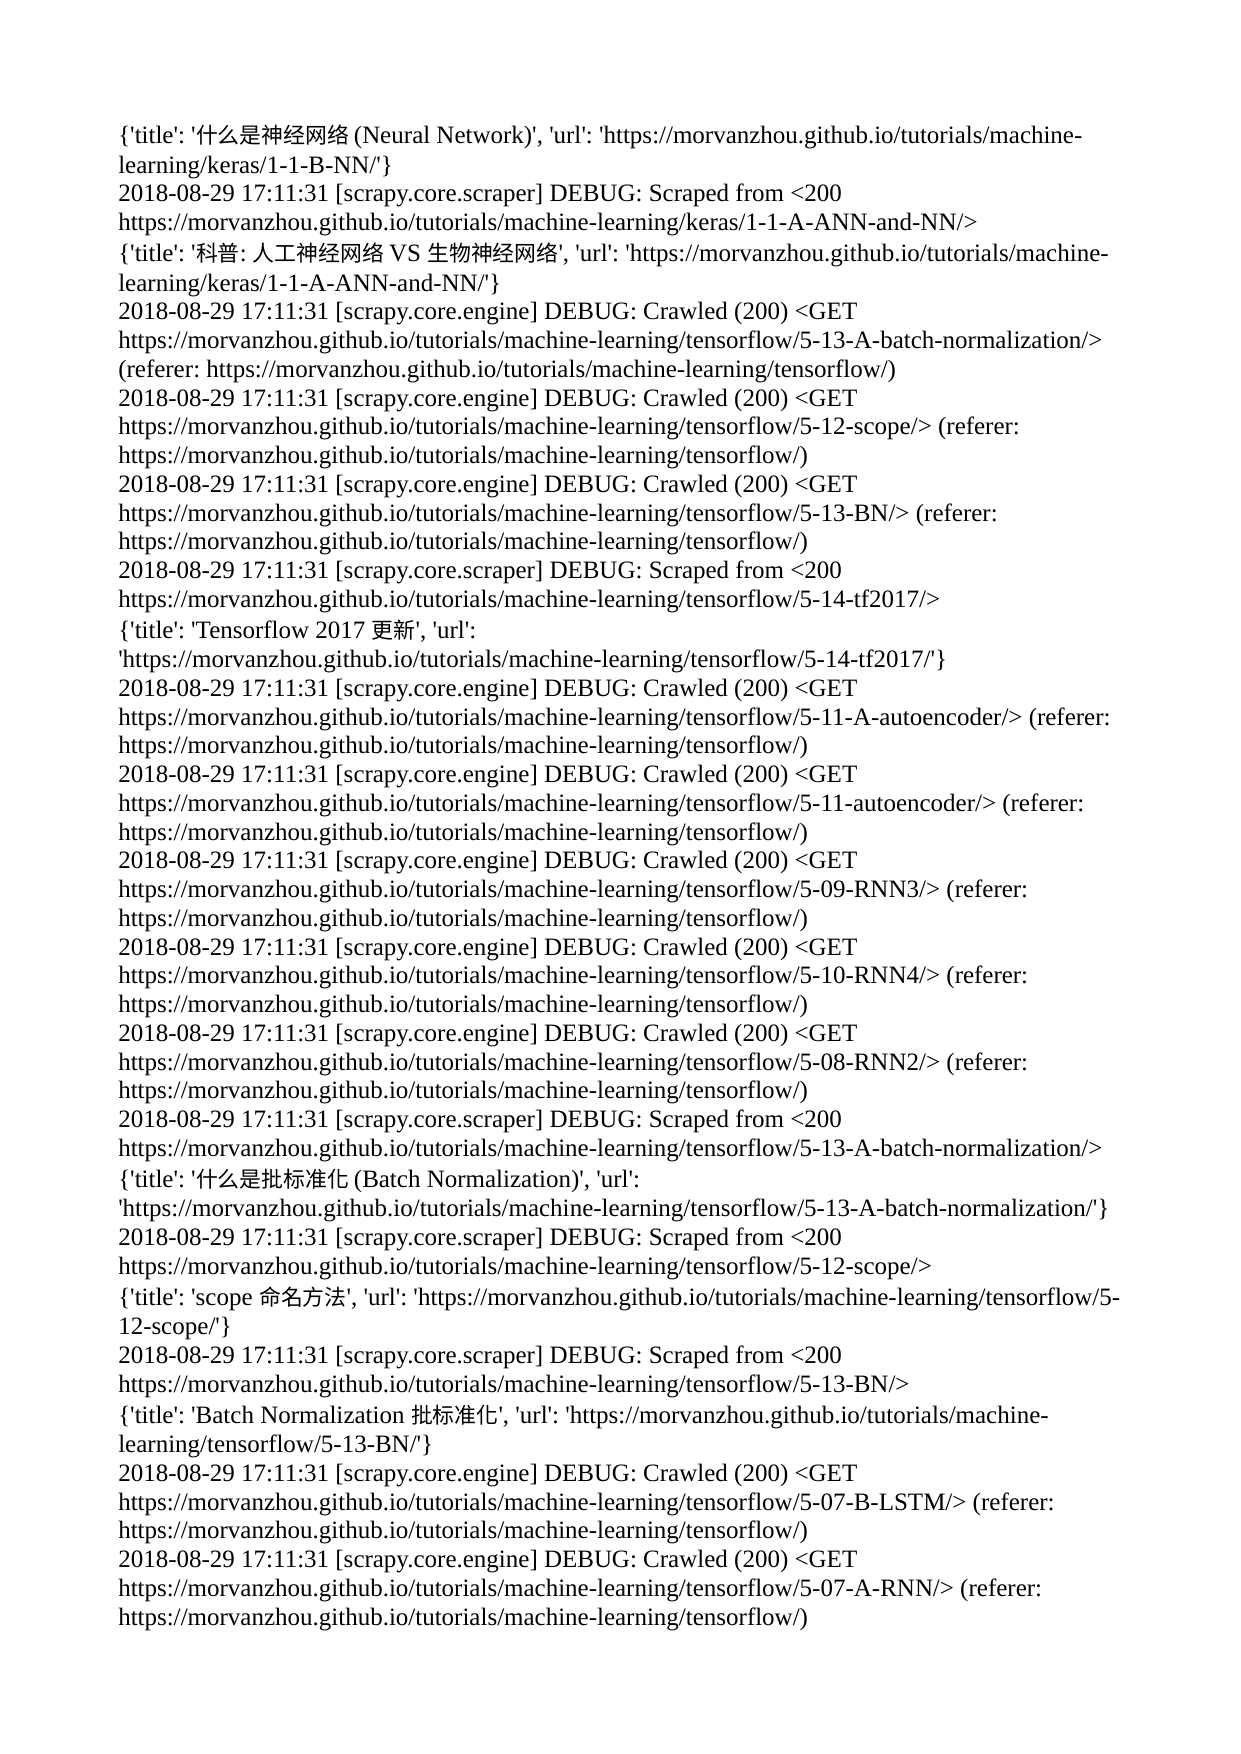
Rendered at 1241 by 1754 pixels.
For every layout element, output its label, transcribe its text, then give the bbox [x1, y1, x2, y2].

text {'title': '科普: 人工神经网络 VS 生物神经网络', 'url': 'https://morvanzhou.github.io/tutorials/machine-learning/keras/1-1-A-ANN-and-NN/'} [118, 236, 1122, 296]
text 2018-08-29 17:11:31 [scrapy.core.scraper] DEBUG: Scraped from <200 https://morvanzhou.github.io/tutorials/machine-learning/tensorflow/5-13-A-batch-normalization/> [118, 1104, 1122, 1162]
text 2018-08-29 17:11:31 [scrapy.core.engine] DEBUG: Crawled (200) <GET https://morvanzhou.github.io/tutorials/machine-learning/tensorflow/5-11-autoencoder/> (referer: https://morvanzhou.github.io/tutorials/machine-learning/tensorflow/) [118, 759, 1122, 846]
text 2018-08-29 17:11:31 [scrapy.core.scraper] DEBUG: Scraped from <200 https://morvanzhou.github.io/tutorials/machine-learning/tensorflow/5-12-scope/> [118, 1222, 1122, 1280]
text 2018-08-29 17:11:31 [scrapy.core.scraper] DEBUG: Scraped from <200 https://morvanzhou.github.io/tutorials/machine-learning/keras/1-1-A-ANN-and-NN/> [118, 178, 1122, 236]
text 2018-08-29 17:11:31 [scrapy.core.scraper] DEBUG: Scraped from <200 https://morvanzhou.github.io/tutorials/machine-learning/tensorflow/5-13-BN/> [118, 1340, 1122, 1398]
text {'title': 'Batch Normalization 批标准化', 'url': 'https://morvanzhou.github.io/tutorials/machine-learning/tensorflow/5-13-BN/'} [118, 1398, 1122, 1458]
text 2018-08-29 17:11:31 [scrapy.core.engine] DEBUG: Crawled (200) <GET https://morvanzhou.github.io/tutorials/machine-learning/tensorflow/5-08-RNN2/> (referer: https://morvanzhou.github.io/tutorials/machine-learning/tensorflow/) [118, 1018, 1122, 1104]
text 2018-08-29 17:11:31 [scrapy.core.engine] DEBUG: Crawled (200) <GET https://morvanzhou.github.io/tutorials/machine-learning/tensorflow/5-11-A-autoencoder/> (referer: https://morvanzhou.github.io/tutorials/machine-learning/tensorflow/) [118, 673, 1122, 759]
text 2018-08-29 17:11:31 [scrapy.core.engine] DEBUG: Crawled (200) <GET https://morvanzhou.github.io/tutorials/machine-learning/tensorflow/5-07-A-RNN/> (referer: https://morvanzhou.github.io/tutorials/machine-learning/tensorflow/) [118, 1544, 1122, 1631]
text 2018-08-29 17:11:31 [scrapy.core.engine] DEBUG: Crawled (200) <GET https://morvanzhou.github.io/tutorials/machine-learning/tensorflow/5-13-A-batch-normalization/> (referer: https://morvanzhou.github.io/tutorials/machine-learning/tensorflow/) [118, 296, 1122, 383]
text 2018-08-29 17:11:31 [scrapy.core.engine] DEBUG: Crawled (200) <GET https://morvanzhou.github.io/tutorials/machine-learning/tensorflow/5-09-RNN3/> (referer: https://morvanzhou.github.io/tutorials/machine-learning/tensorflow/) [118, 846, 1122, 932]
text 2018-08-29 17:11:31 [scrapy.core.engine] DEBUG: Crawled (200) <GET https://morvanzhou.github.io/tutorials/machine-learning/tensorflow/5-07-B-LSTM/> (referer: https://morvanzhou.github.io/tutorials/machine-learning/tensorflow/) [118, 1458, 1122, 1544]
text {'title': '什么是批标准化 (Batch Normalization)', 'url': 'https://morvanzhou.github.io/tutorials/machine-learning/tensorflow/5-13-A-batch-normalization/'} [118, 1162, 1122, 1222]
text 2018-08-29 17:11:31 [scrapy.core.scraper] DEBUG: Scraped from <200 https://morvanzhou.github.io/tutorials/machine-learning/tensorflow/5-14-tf2017/> [118, 555, 1122, 613]
text {'title': '什么是神经网络 (Neural Network)', 'url': 'https://morvanzhou.github.io/tutorials/machine-learning/keras/1-1-B-NN/'} [118, 118, 1122, 178]
text {'title': 'Tensorflow 2017 更新', 'url': 'https://morvanzhou.github.io/tutorials/machine-learning/tensorflow/5-14-tf2017/'} [118, 613, 1122, 673]
text {'title': 'scope 命名方法', 'url': 'https://morvanzhou.github.io/tutorials/machine-learning/tensorflow/5-12-scope/'} [118, 1280, 1122, 1340]
text 2018-08-29 17:11:31 [scrapy.core.engine] DEBUG: Crawled (200) <GET https://morvanzhou.github.io/tutorials/machine-learning/tensorflow/5-10-RNN4/> (referer: https://morvanzhou.github.io/tutorials/machine-learning/tensorflow/) [118, 932, 1122, 1018]
text 2018-08-29 17:11:31 [scrapy.core.engine] DEBUG: Crawled (200) <GET https://morvanzhou.github.io/tutorials/machine-learning/tensorflow/5-13-BN/> (referer: https://morvanzhou.github.io/tutorials/machine-learning/tensorflow/) [118, 469, 1122, 555]
text 2018-08-29 17:11:31 [scrapy.core.engine] DEBUG: Crawled (200) <GET https://morvanzhou.github.io/tutorials/machine-learning/tensorflow/5-12-scope/> (referer: https://morvanzhou.github.io/tutorials/machine-learning/tensorflow/) [118, 383, 1122, 469]
